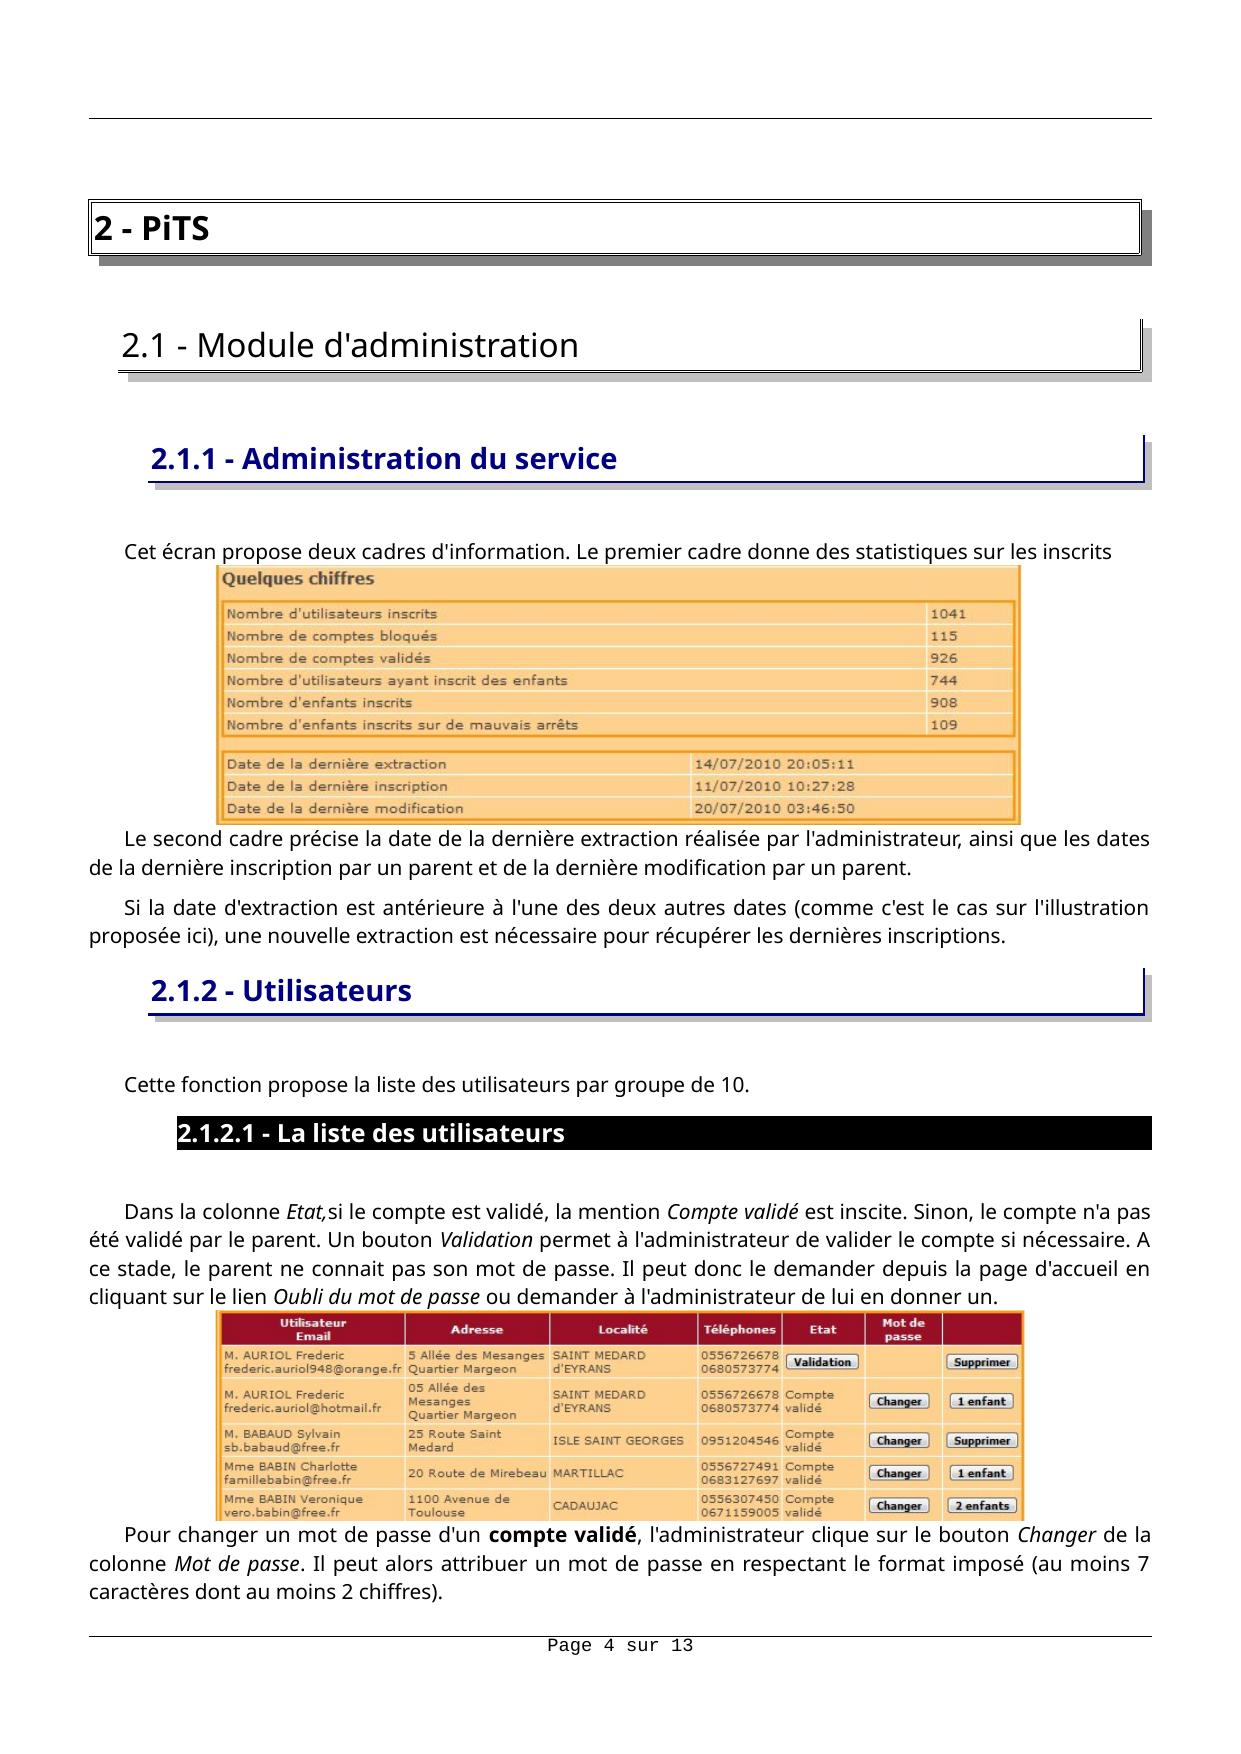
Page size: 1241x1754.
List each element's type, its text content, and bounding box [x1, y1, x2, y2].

text Cet écran propose deux cadres d'information. Le premier cadre donne des statistiques sur les inscrits [88, 537, 1152, 565]
text Dans la colonne Etat,si le compte est validé, la mention Compte validé est inscite. Sinon, le compte n'a pas été validé par le parent. Un bouton Validation permet à l'administrateur de valider le compte si nécessaire. A ce stade, le parent ne connait pas son mot de passe. Il peut donc le demander depuis la page d'accueil en cliquant sur le lien Oubli du mot de passe ou demander à l'administrateur de lui en donner un. [88, 1197, 1152, 1311]
subtitle Module d'administration [118, 319, 1142, 372]
text Pour changer un mot de passe d'un compte validé, l'administrateur clique sur le bouton Changer de la colonne Mot de passe. Il peut alors attribuer un mot de passe en respectant le format imposé (au moins 7 caractères dont au moins 2 chiffres). [88, 1323, 1152, 1606]
text Le second cadre précise la date de la dernière extraction réalisée par l'administrateur, ainsi que les dates de la dernière inscription par un parent et de la dernière modification par un parent. [88, 577, 1152, 881]
picture [215, 565, 1025, 825]
picture [215, 1310, 1025, 1521]
subtitle La liste des utilisateurs [177, 1116, 1152, 1150]
text Si la date d'extraction est antérieure à l'une des deux autres dates (comme c'est le cas sur l'illustration proposée ici), une nouvelle extraction est nécessaire pour récupérer les dernières inscriptions. [88, 893, 1152, 950]
subtitle Administration du service [148, 435, 1143, 481]
text Cette fonction propose la liste des utilisateurs par groupe de 10. [88, 1070, 1152, 1098]
subtitle PiTS [89, 200, 1141, 255]
subtitle Utilisateurs [148, 968, 1143, 1013]
